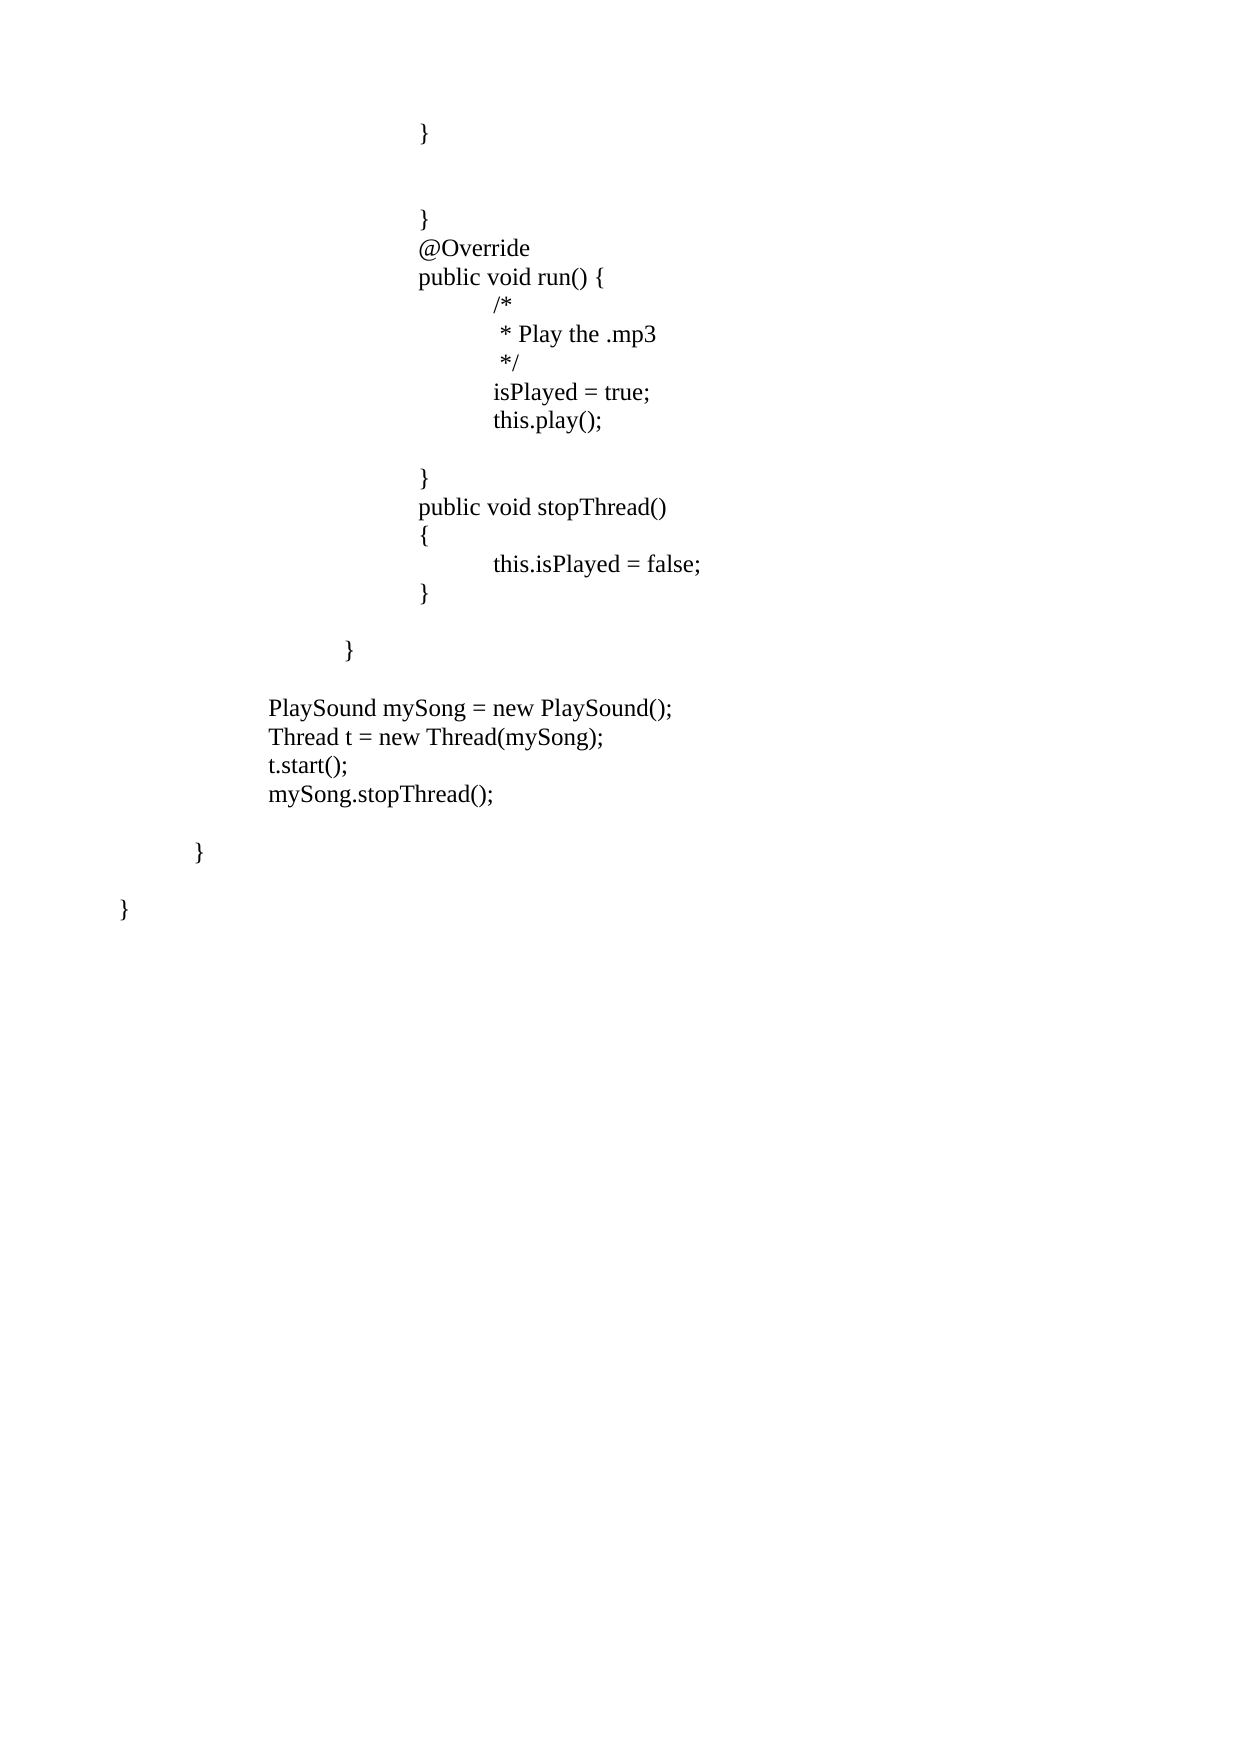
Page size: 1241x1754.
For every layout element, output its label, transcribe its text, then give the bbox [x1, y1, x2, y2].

text public void run() { [118, 262, 1122, 291]
text } [118, 463, 1122, 492]
text mySong.stopThread(); [118, 779, 1122, 808]
text this.isPlayed = false; [118, 549, 1122, 578]
text } [118, 636, 1122, 664]
text PlaySound mySong = new PlaySound(); [118, 693, 1122, 722]
text } [118, 578, 1122, 607]
text { [118, 521, 1122, 549]
text public void stopThread() [118, 492, 1122, 521]
text */ [118, 348, 1122, 377]
text this.play(); [118, 406, 1122, 434]
text t.start(); [118, 751, 1122, 779]
text /* [118, 291, 1122, 319]
text } [118, 118, 1122, 147]
text Thread t = new Thread(mySong); [118, 722, 1122, 751]
text } [118, 894, 1122, 923]
text isPlayed = true; [118, 377, 1122, 406]
text } [118, 837, 1122, 866]
text } [118, 204, 1122, 233]
text * Play the .mp3 [118, 319, 1122, 348]
text @Override [118, 233, 1122, 262]
